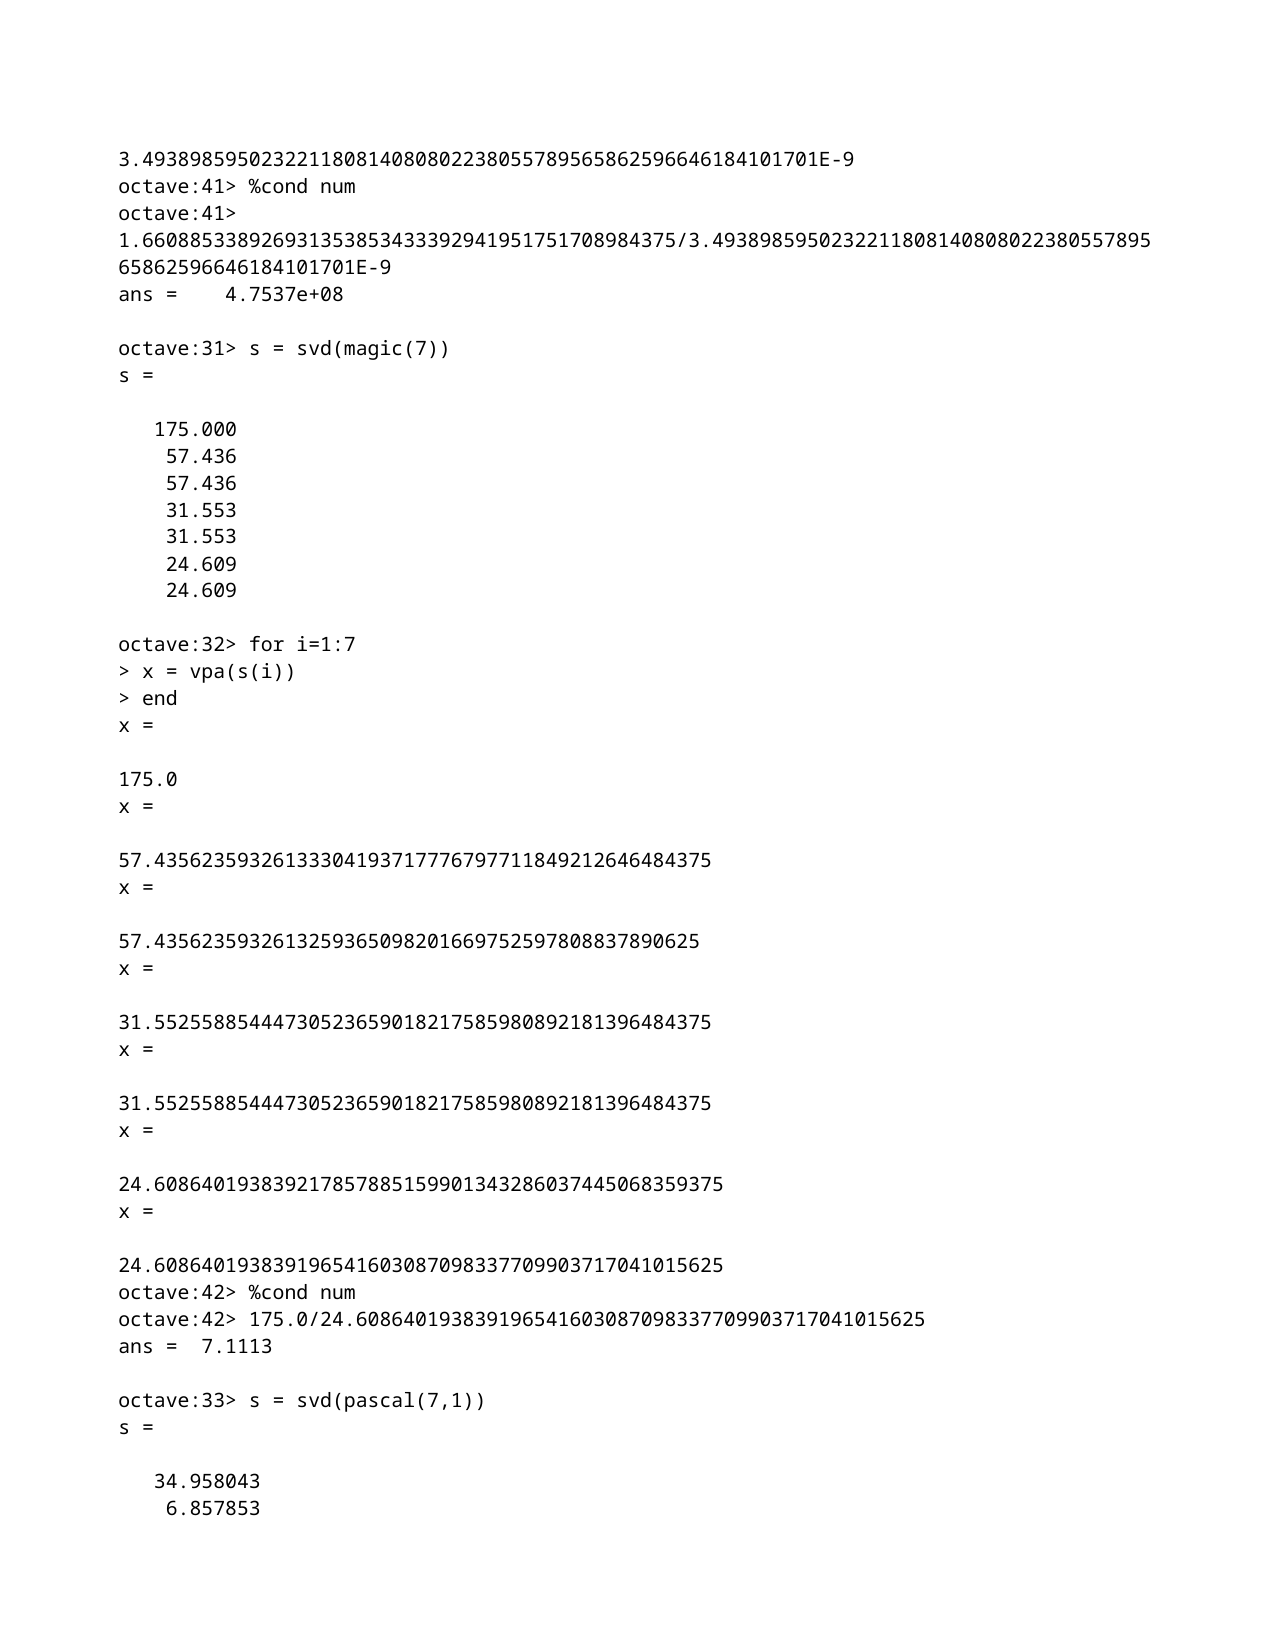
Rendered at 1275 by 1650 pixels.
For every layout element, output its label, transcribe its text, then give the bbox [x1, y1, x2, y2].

text x = [118, 1116, 1157, 1143]
text 24.608640193839196541603087098337709903717041015625 [118, 1251, 1157, 1278]
text 175.000 [118, 415, 1157, 442]
text octave:42> %cond num [118, 1278, 1157, 1305]
text 24.609 [118, 577, 1157, 604]
text 57.43562359326133304193717776797711849212646484375 [118, 847, 1157, 873]
text octave:31> s = svd(magic(7)) [118, 334, 1157, 361]
text 24.609 [118, 550, 1157, 577]
text 57.436 [118, 442, 1157, 469]
text octave:41> %cond num [118, 172, 1157, 199]
text 31.553 [118, 523, 1157, 550]
text 57.436 [118, 469, 1157, 496]
text octave:41> 1.660885338926931353853433392941951751708984375/3.493898595023221180814080802238055789565862596646184101701E-9 [118, 199, 1157, 280]
text ans = 7.1113 [118, 1332, 1157, 1359]
text octave:32> for i=1:7 [118, 631, 1157, 658]
text octave:42> 175.0/24.608640193839196541603087098337709903717041015625 [118, 1305, 1157, 1332]
text ans = 4.7537e+08 [118, 280, 1157, 307]
text x = [118, 1035, 1157, 1062]
text 34.958043 [118, 1467, 1157, 1494]
text 6.857853 [118, 1494, 1157, 1521]
text 31.55255885444730523659018217585980892181396484375 [118, 1089, 1157, 1116]
text > x = vpa(s(i)) [118, 658, 1157, 685]
text s = [118, 361, 1157, 388]
text octave:33> s = svd(pascal(7,1)) [118, 1386, 1157, 1413]
text 175.0 [118, 766, 1157, 793]
text 3.493898595023221180814080802238055789565862596646184101701E-9 [118, 145, 1157, 172]
text x = [118, 712, 1157, 739]
text x = [118, 1197, 1157, 1224]
text x = [118, 954, 1157, 981]
text s = [118, 1413, 1157, 1440]
text > end [118, 685, 1157, 712]
text 57.4356235932613259365098201669752597808837890625 [118, 927, 1157, 954]
text 24.608640193839217857885159901343286037445068359375 [118, 1170, 1157, 1197]
text 31.55255885444730523659018217585980892181396484375 [118, 1008, 1157, 1035]
text 31.553 [118, 496, 1157, 523]
text x = [118, 793, 1157, 819]
text x = [118, 873, 1157, 901]
